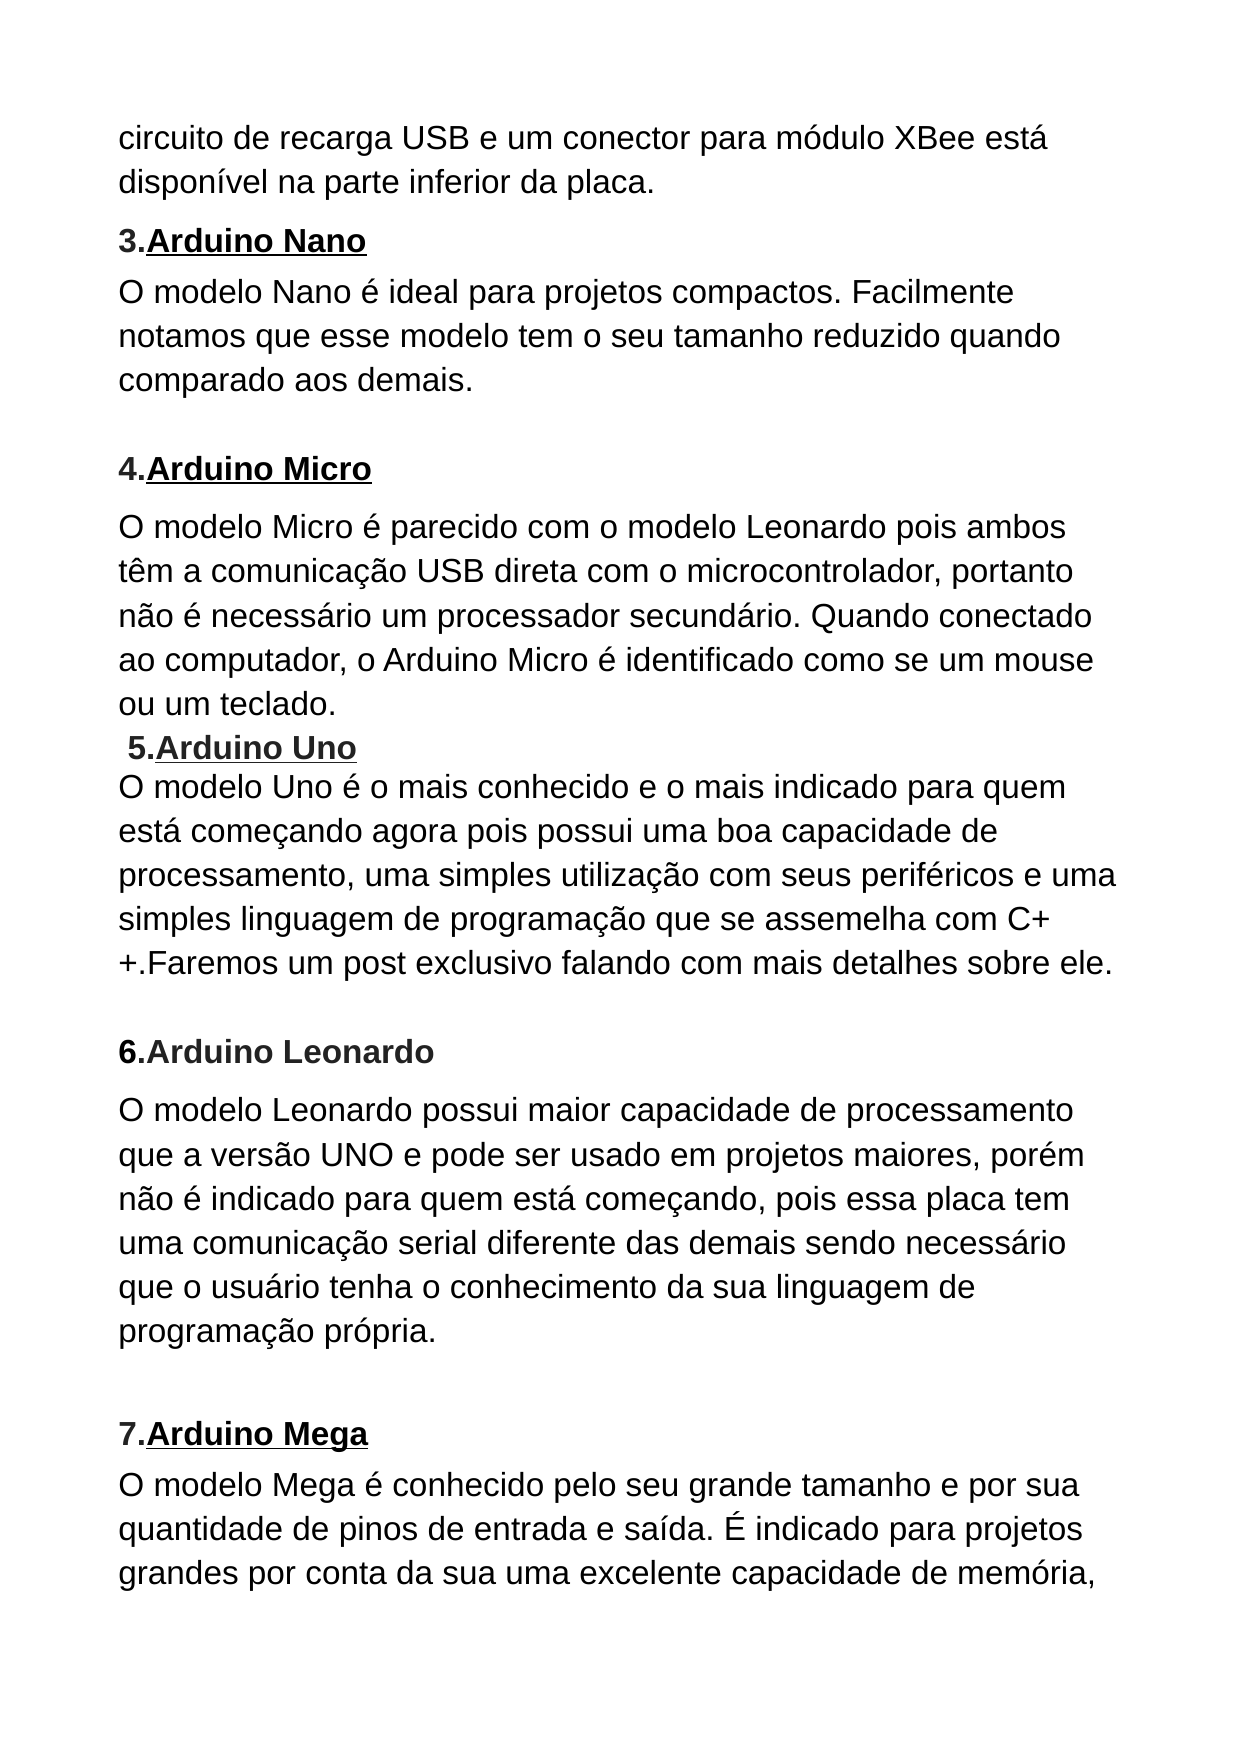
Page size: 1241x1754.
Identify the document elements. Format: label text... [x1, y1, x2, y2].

text 4.Arduino Micro [118, 404, 1122, 487]
subtitle 3.Arduino Nano [118, 221, 1122, 259]
text O modelo Micro é parecido com o modelo Leonardo pois ambos têm a comunicação USB direta com o microcontrolador, portanto não é necessário um processador secundário. Quando conectado ao computador, o Arduino Micro é identificado como se um mouse ou um teclado. [118, 507, 1122, 722]
text O modelo Nano é ideal para projetos compactos. Facilmente notamos que esse modelo tem o seu tamanho reduzido quando comparado aos demais. [118, 272, 1122, 399]
subtitle 5.Arduino Uno [118, 728, 1122, 767]
text 6.Arduino Leonardo [118, 987, 1122, 1070]
subtitle 7.Arduino Mega [118, 1414, 1122, 1453]
text O modelo Mega é conhecido pelo seu grande tamanho e por sua quantidade de pinos de entrada e saída. É indicado para projetos grandes por conta da sua uma excelente capacidade de memória, [118, 1465, 1122, 1592]
text O modelo Leonardo possui maior capacidade de processamento que a versão UNO e pode ser usado em projetos maiores, porém não é indicado para quem está começando, pois essa placa tem uma comunicação serial diferente das demais sendo necessário que o usuário tenha o conhecimento da sua linguagem de programação própria. [118, 1090, 1122, 1350]
text circuito de recarga USB e um conector para módulo XBee está disponível na parte inferior da placa. [118, 118, 1122, 201]
text O modelo Uno é o mais conhecido e o mais indicado para quem está começando agora pois possui uma boa capacidade de processamento, uma simples utilização com seus periféricos e uma simples linguagem de programação que se assemelha com C++.Faremos um post exclusivo falando com mais detalhes sobre ele. [118, 767, 1122, 982]
